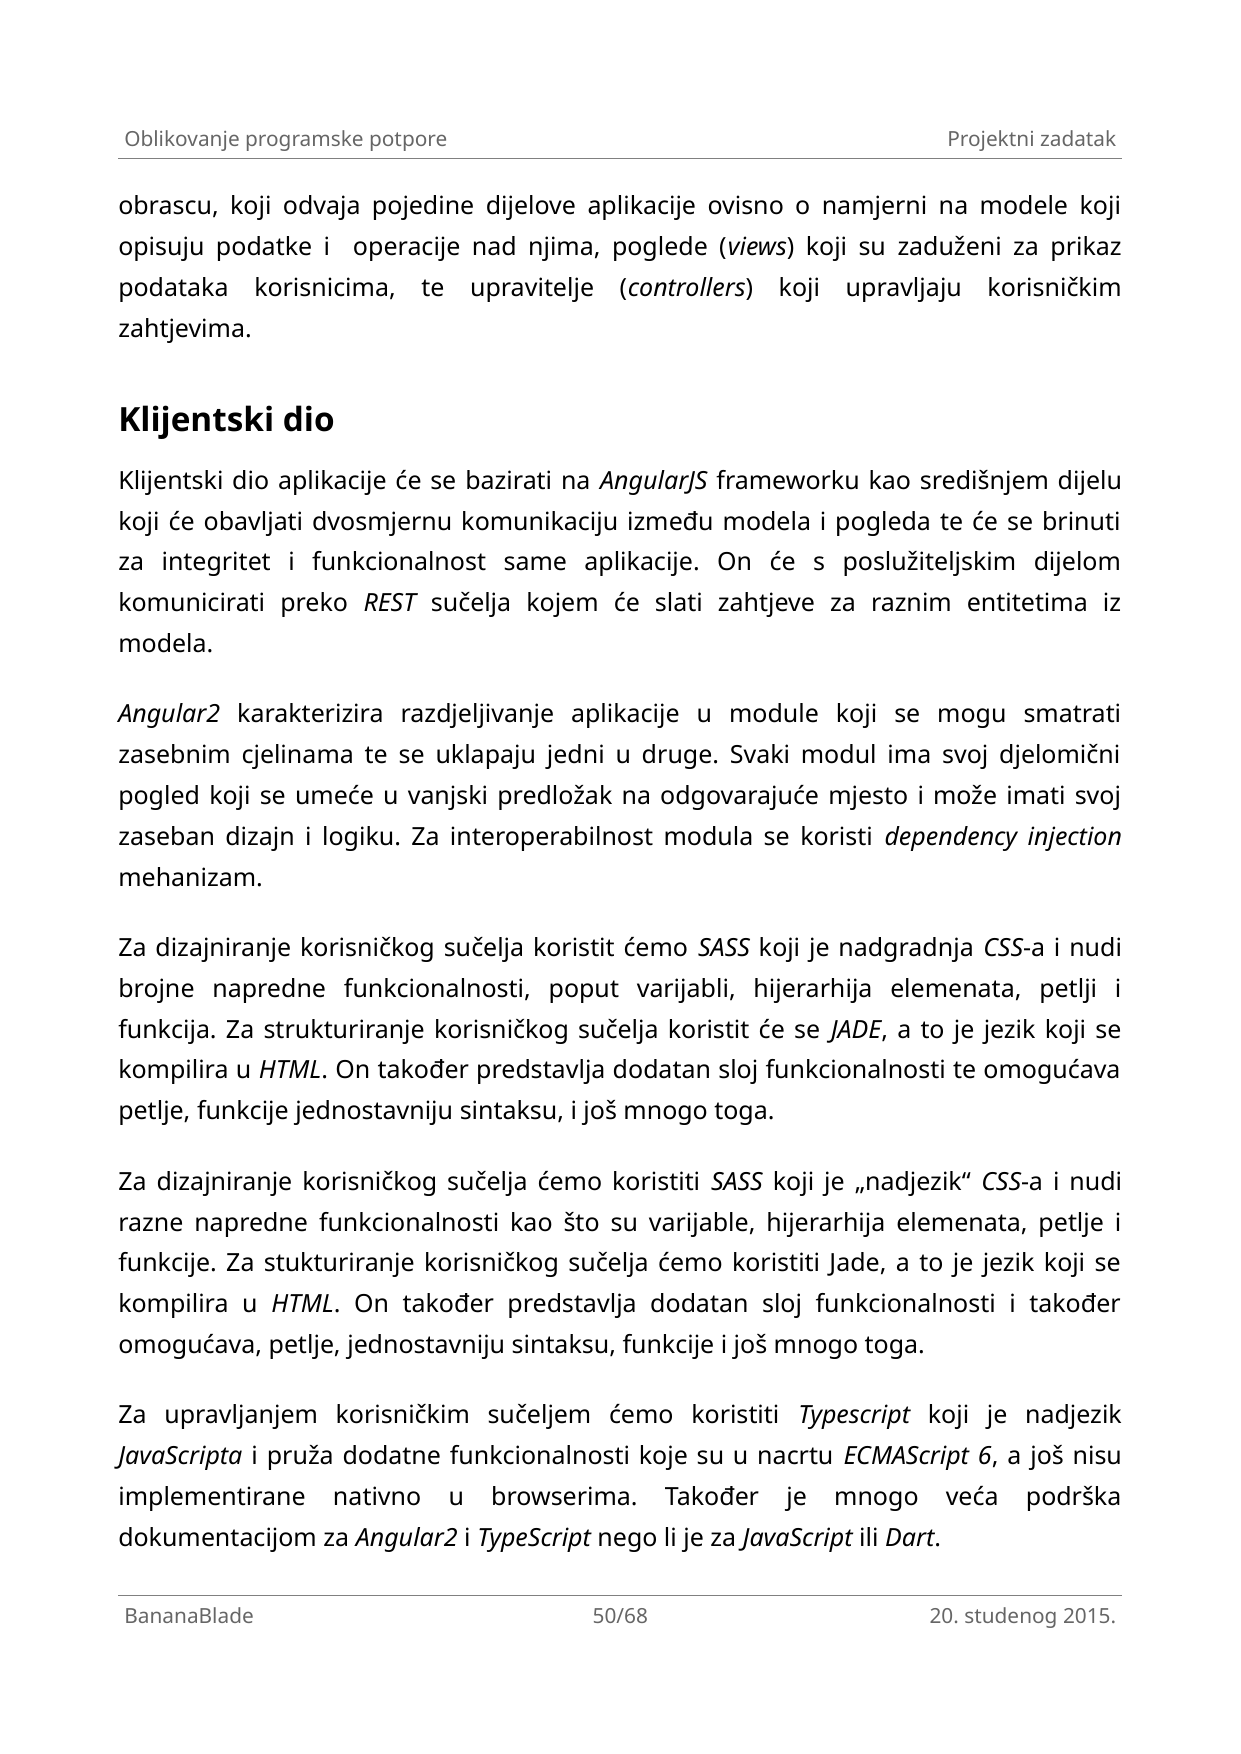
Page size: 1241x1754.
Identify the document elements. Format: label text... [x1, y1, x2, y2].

text Za dizajniranje korisničkog sučelja koristit ćemo SASS koji je nadgradnja CSS-a i nudi brojne napredne funkcionalnosti, poput varijabli, hijerarhija elemenata, petlji i funkcija. Za strukturiranje korisničkog sučelja koristit će se JADE, a to je jezik koji se kompilira u HTML. On također predstavlja dodatan sloj funkcionalnosti te omogućava petlje, funkcije jednostavniju sintaksu, i još mnogo toga. [118, 930, 1122, 1127]
text Za upravljanjem korisničkim sučeljem ćemo koristiti Typescript koji je nadjezik JavaScripta i pruža dodatne funkcionalnosti koje su u nacrtu ECMAScript 6, a još nisu implementirane nativno u browserima. Također je mnogo veća podrška dokumentacijom za Angular2 i TypeScript nego li je za JavaScript ili Dart. [118, 1397, 1122, 1553]
text Za dizajniranje korisničkog sučelja ćemo koristiti SASS koji je „nadjezik“ CSS-a i nudi razne napredne funkcionalnosti kao što su varijable, hijerarhija elemenata, petlje i funkcije. Za stukturiranje korisničkog sučelja ćemo koristiti Jade, a to je jezik koji se kompilira u HTML. On također predstavlja dodatan sloj funkcionalnosti i također omogućava, petlje, jednostavniju sintaksu, funkcije i još mnogo toga. [118, 1163, 1122, 1361]
text obrascu, koji odvaja pojedine dijelove aplikacije ovisno o namjerni na modele koji opisuju podatke i operacije nad njima, poglede (views) koji su zaduženi za prikaz podataka korisnicima, te upravitelje (controllers) koji upravljaju korisničkim zahtjevima. [118, 188, 1122, 344]
text Angular2 karakterizira razdjeljivanje aplikacije u module koji se mogu smatrati zasebnim cjelinama te se uklapaju jedni u druge. Svaki modul ima svoj djelomični pogled koji se umeće u vanjski predložak na odgovarajuće mjesto i može imati svoj zaseban dizajn i logiku. Za interoperabilnost modula se koristi dependency injection mehanizam. [118, 696, 1122, 893]
subtitle Klijentski dio [118, 395, 1122, 441]
text Klijentski dio aplikacije će se bazirati na AngularJS frameworku kao središnjem dijelu koji će obavljati dvosmjernu komunikaciju između modela i pogleda te će se brinuti za integritet i funkcionalnost same aplikacije. On će s poslužiteljskim dijelom komunicirati preko REST sučelja kojem će slati zahtjeve za raznim entitetima iz modela. [118, 462, 1122, 660]
